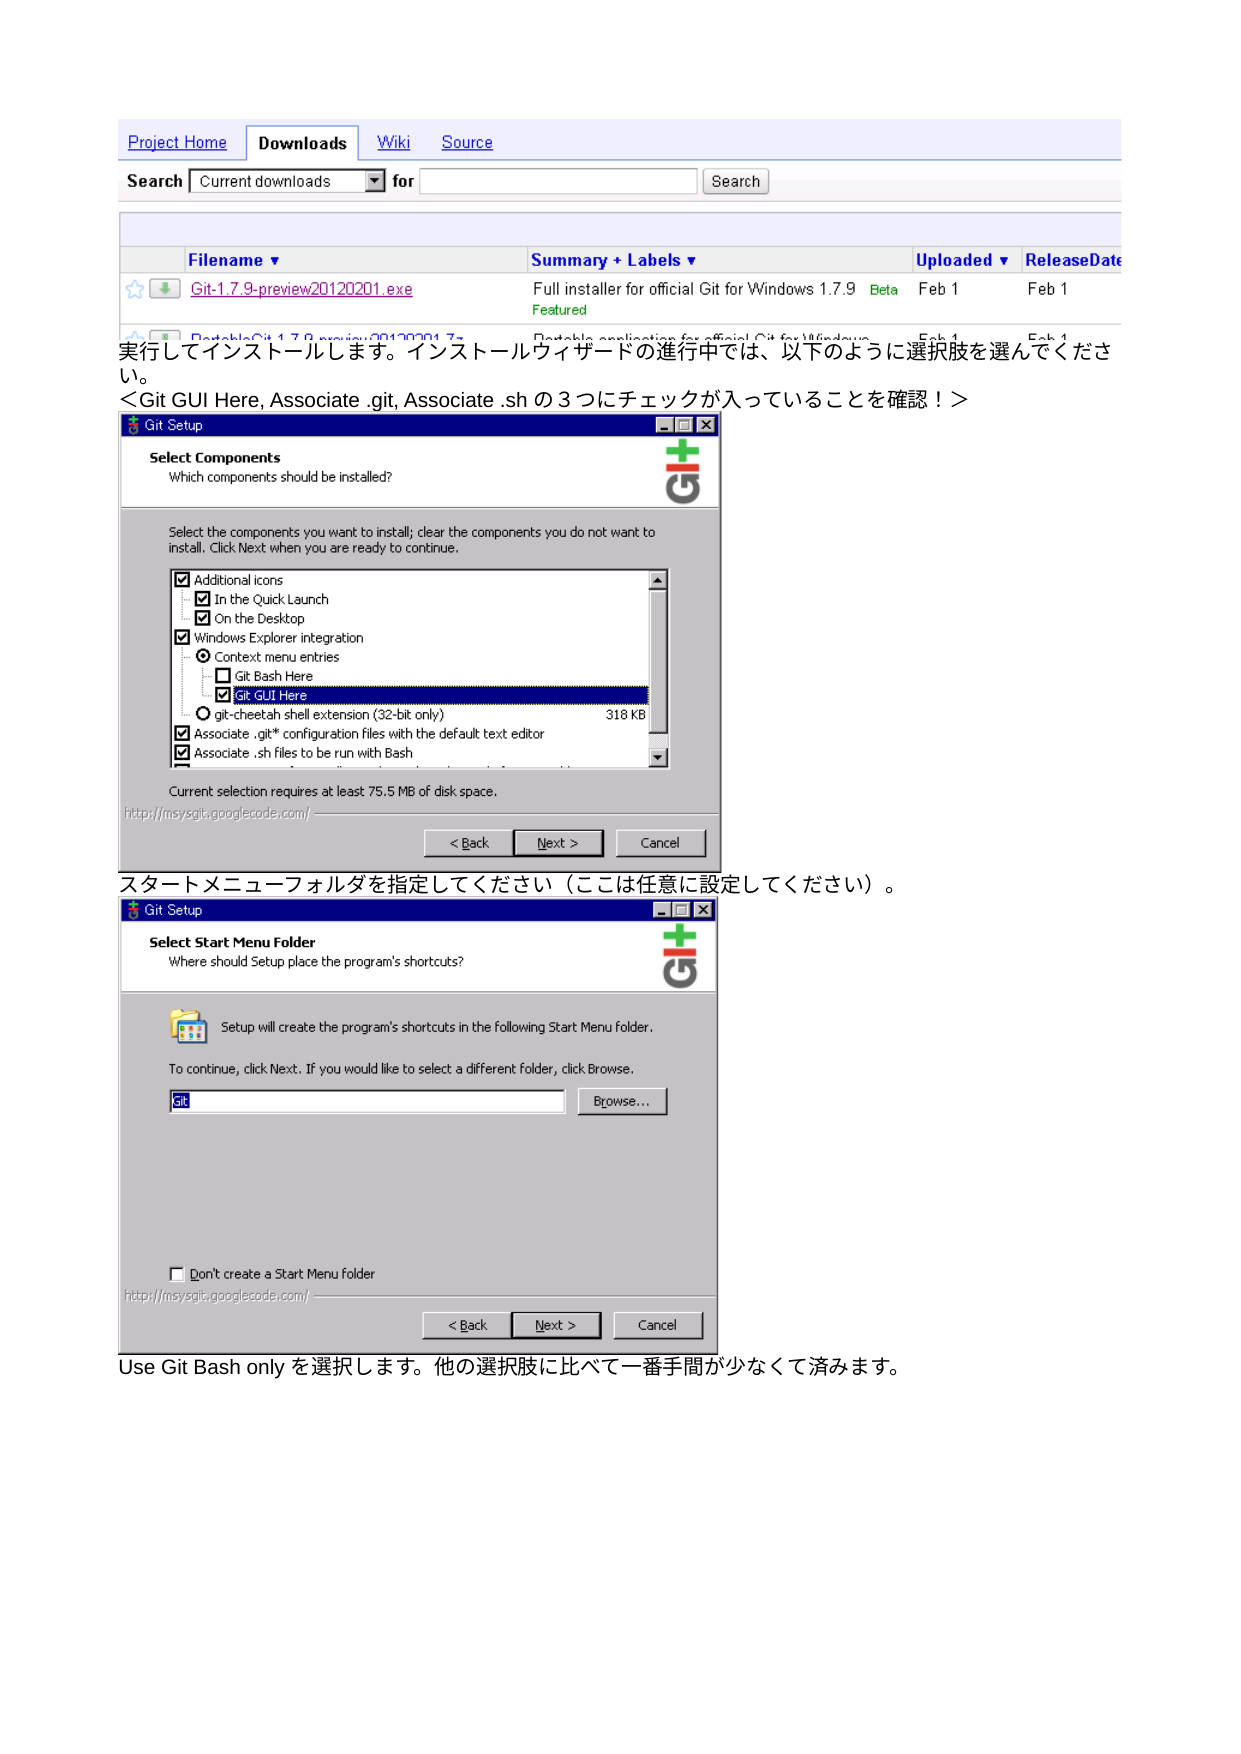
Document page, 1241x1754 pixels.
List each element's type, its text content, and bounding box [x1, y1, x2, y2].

text 実行してインストールします。インストールウィザードの進行中では、以下のように選択肢を選んでください。 ＜Git GUI Here, Associate .git, Associate .sh の３つにチェックが入っていることを確認！＞ スタートメニューフォルダを指定してください（ここは任意に設定してください）。 Use Git Bash only を選択します。他の選択肢に比べて一番手間が少なくて済みます。 [118, 340, 1122, 1378]
picture [118, 896, 719, 1355]
picture [118, 118, 1122, 340]
picture [118, 411, 722, 873]
